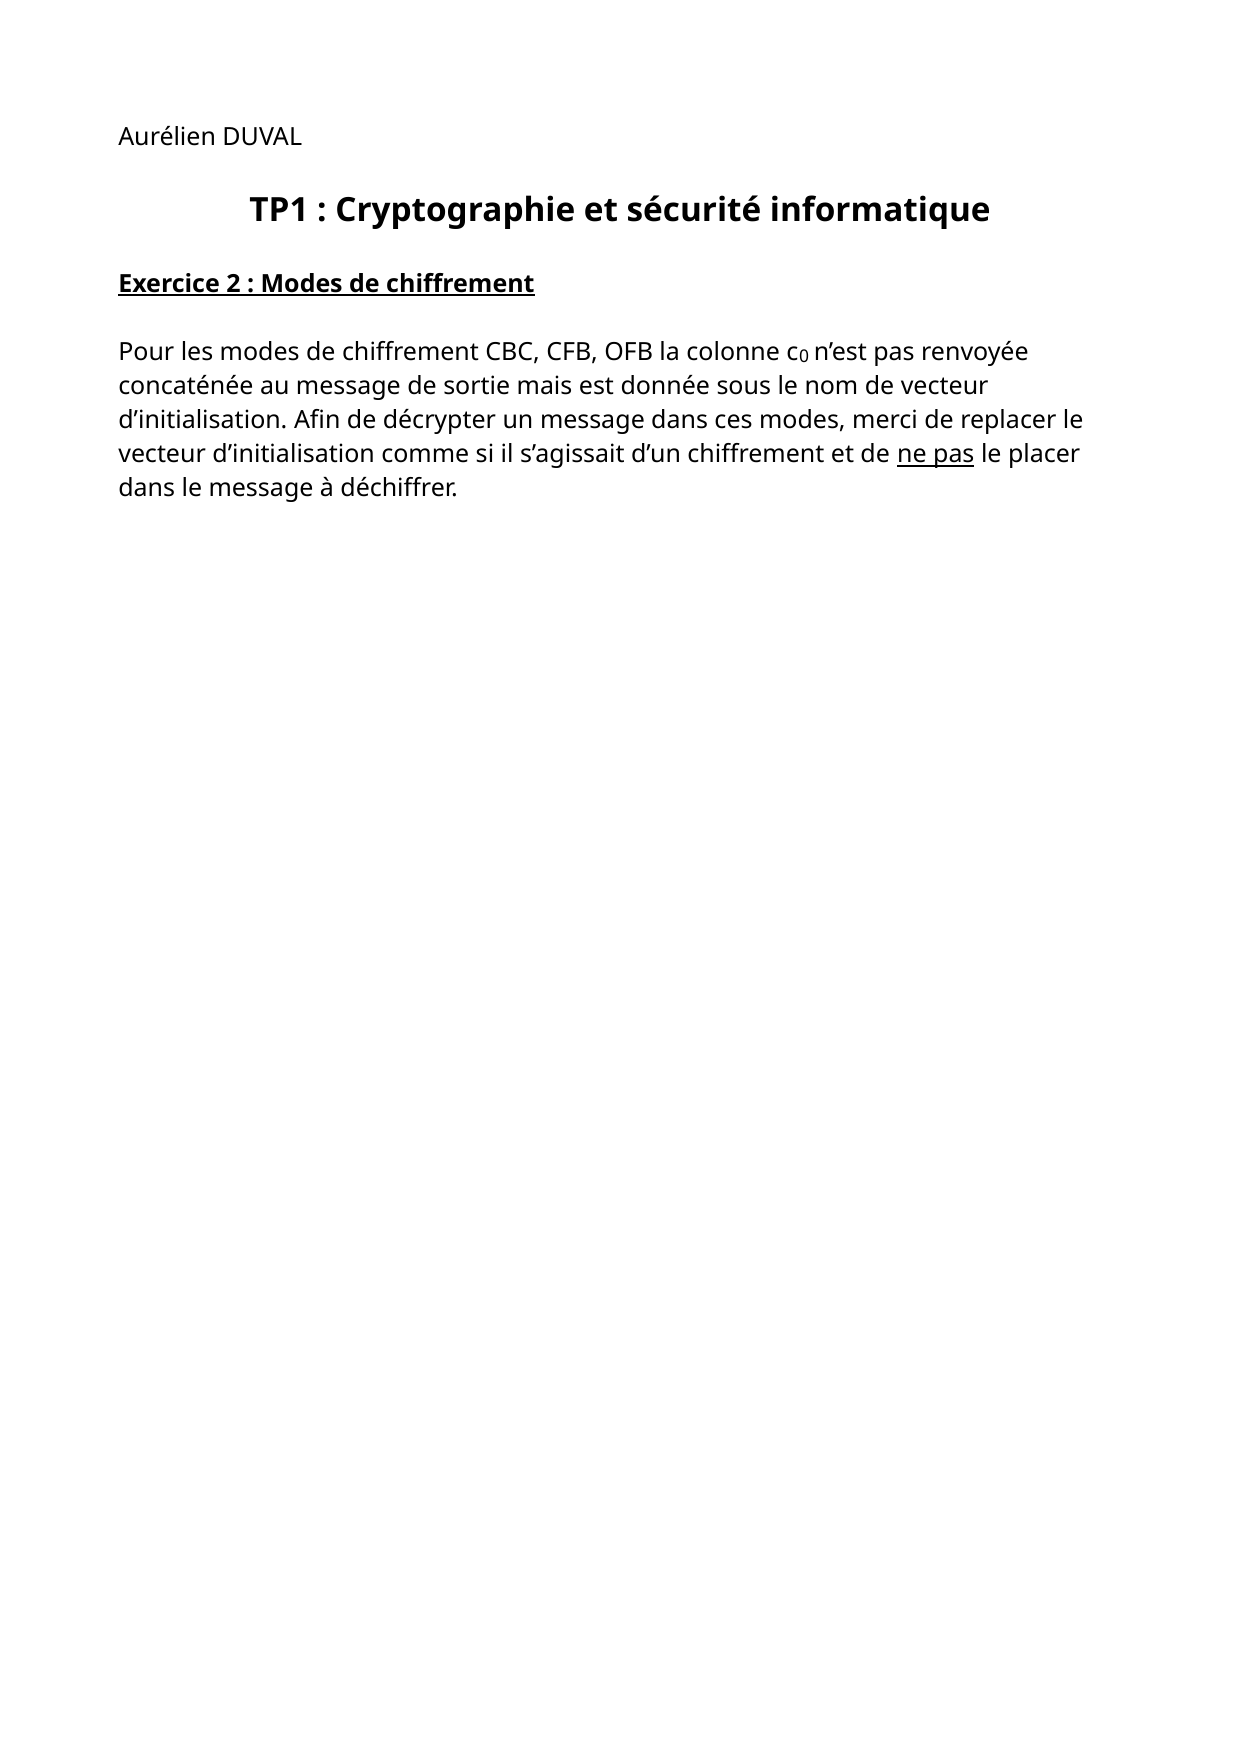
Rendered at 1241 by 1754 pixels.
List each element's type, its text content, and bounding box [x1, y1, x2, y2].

text Exercice 2 : Modes de chiffrement [118, 266, 1122, 300]
text Aurélien DUVAL [118, 118, 1122, 152]
text TP1 : Cryptographie et sécurité informatique [118, 186, 1122, 232]
text Pour les modes de chiffrement CBC, CFB, OFB la colonne c0 n’est pas renvoyée concaténée au message de sortie mais est donnée sous le nom de vecteur d’initialisation. Afin de décrypter un message dans ces modes, merci de replacer le vecteur d’initialisation comme si il s’agissait d’un chiffrement et de ne pas le placer dans le message à déchiffrer. [118, 334, 1122, 504]
